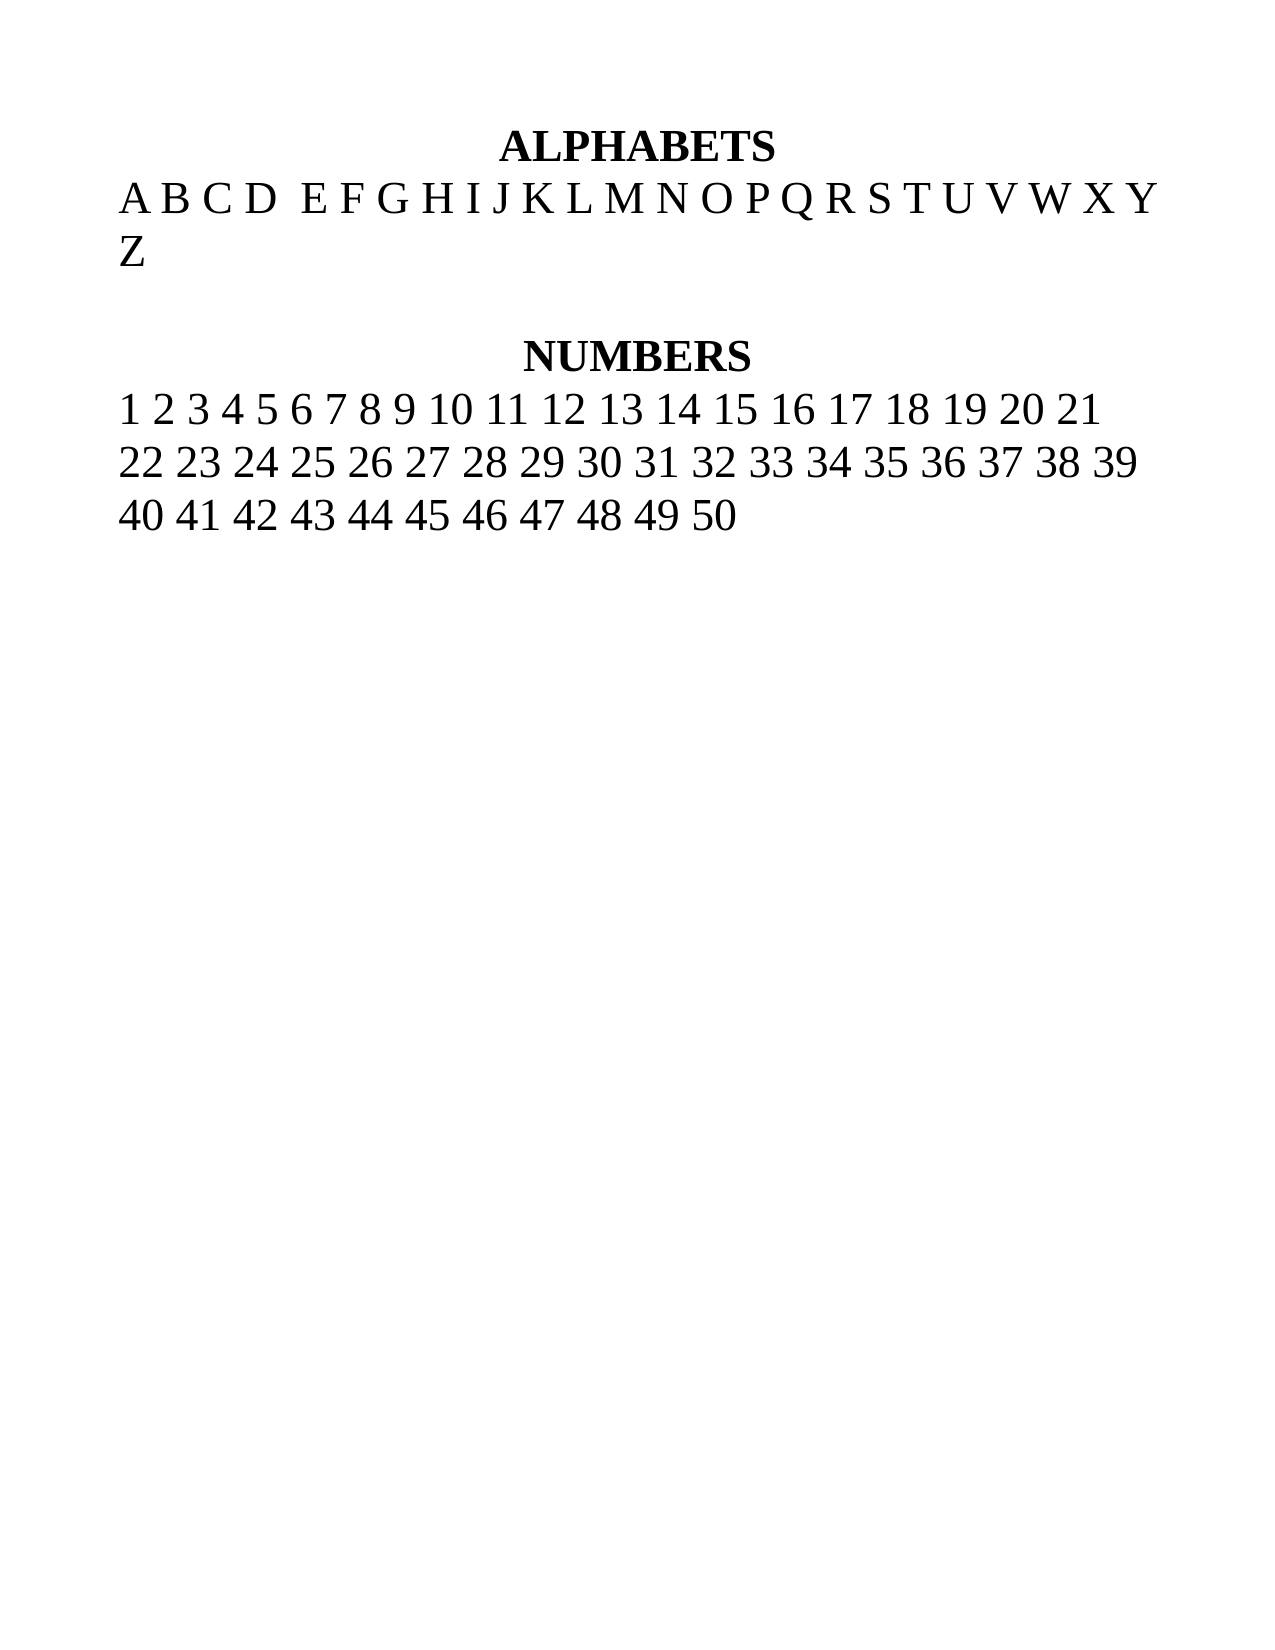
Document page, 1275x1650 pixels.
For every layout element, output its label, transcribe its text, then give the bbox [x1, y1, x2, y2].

text NUMBERS [118, 329, 1157, 382]
text ALPHABETS [118, 118, 1157, 171]
text A B C D E F G H I J K L M N O P Q R S T U V W X Y Z [118, 171, 1157, 276]
text 1 2 3 4 5 6 7 8 9 10 11 12 13 14 15 16 17 18 19 20 21 22 23 24 25 26 27 28 29 30 31 32 33 34 35 36 37 38 39 40 41 42 43 44 45 46 47 48 49 50 [118, 382, 1157, 540]
